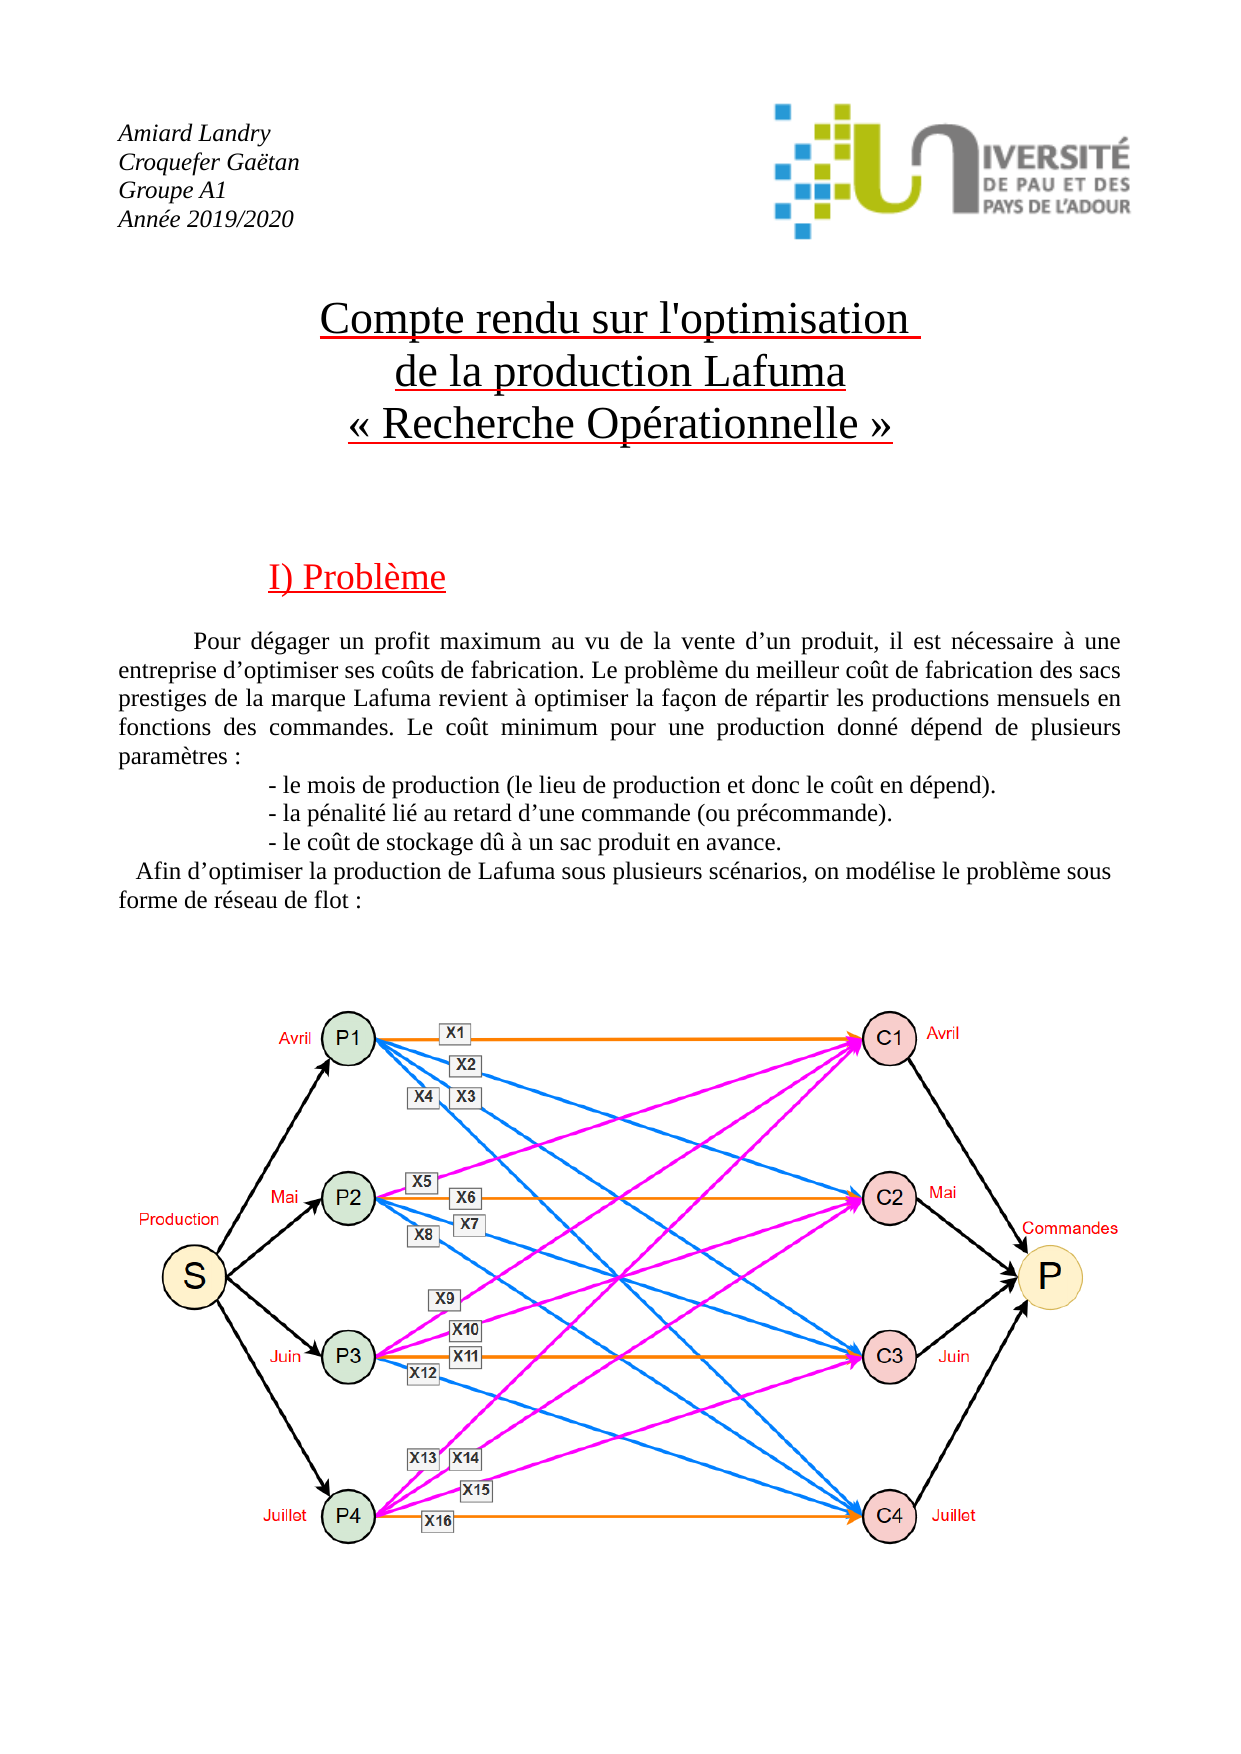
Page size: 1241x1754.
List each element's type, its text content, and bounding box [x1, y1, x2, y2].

text - le mois de production (le lieu de production et donc le coût en dépend). [118, 770, 1122, 798]
text - le coût de stockage dû à un sac produit en avance. [118, 827, 1122, 856]
text Compte rendu sur l'optimisation [118, 291, 1122, 343]
picture [771, 101, 1136, 241]
text - la pénalité lié au retard d’une commande (ou précommande). [118, 798, 1122, 827]
text Croquefer Gaëtan [118, 147, 771, 176]
text Afin d’optimiser la production de Lafuma sous plusieurs scénarios, on modélise le problème sous forme de réseau de flot : [118, 856, 1122, 913]
text I) Problème [118, 554, 1122, 597]
text Pour dégager un profit maximum au vu de la vente d’un produit, il est nécessaire à une entreprise d’optimiser ses coûts de fabrication. Le problème du meilleur coût de fabrication des sacs prestiges de la marque Lafuma revient à optimiser la façon de répartir les productions mensuels en fonctions des commandes. Le coût minimum pour une production donné dépend de plusieurs paramètres : [118, 626, 1122, 770]
text Groupe A1 [118, 176, 771, 204]
text de la production Lafuma [118, 343, 1122, 396]
text Année 2019/2020 [118, 204, 771, 233]
text « Recherche Opérationnelle » [118, 396, 1122, 449]
picture [125, 1003, 1130, 1564]
text Amiard Landry [118, 118, 771, 147]
